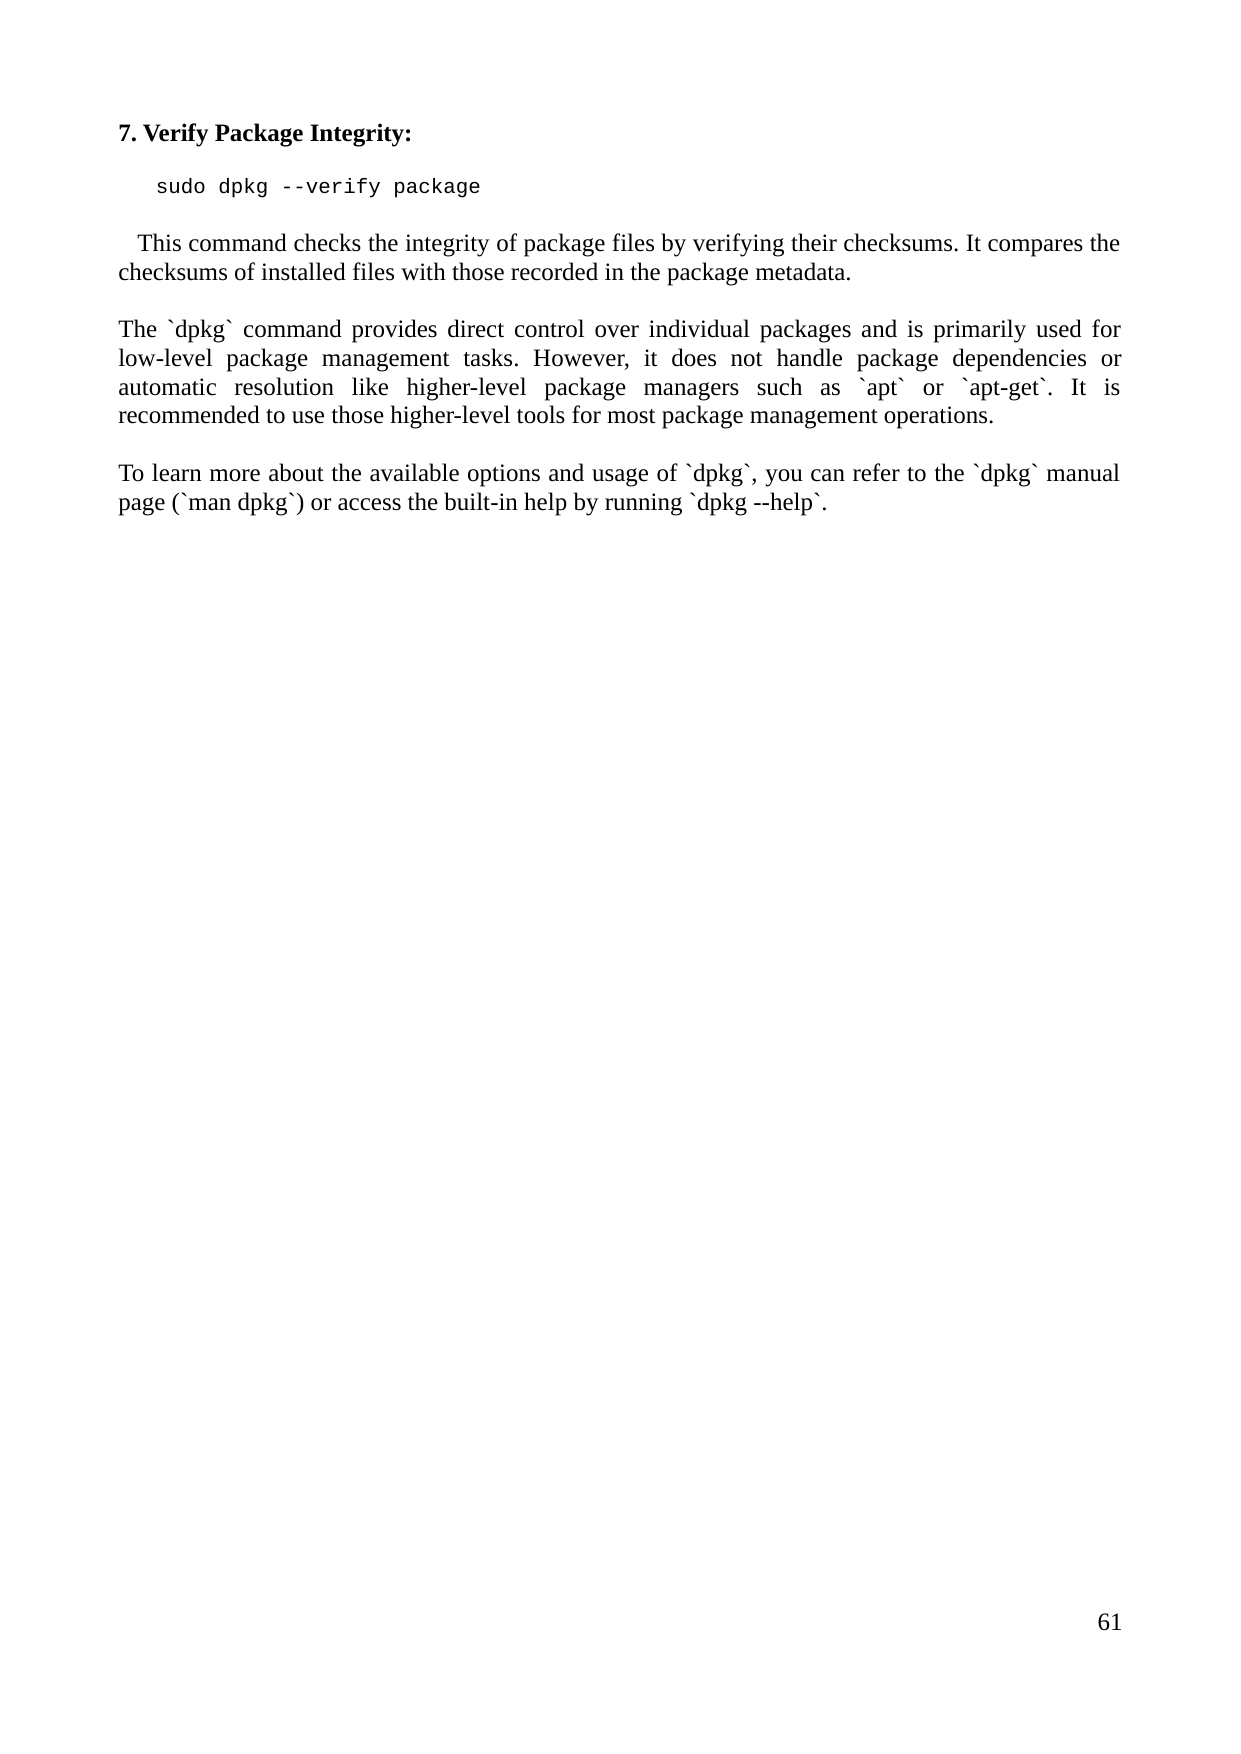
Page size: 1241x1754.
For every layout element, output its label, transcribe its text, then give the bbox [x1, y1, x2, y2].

text sudo dpkg --verify package [118, 176, 1122, 199]
text 7. Verify Package Integrity: [118, 118, 1122, 147]
text This command checks the integrity of package files by verifying their checksums. It compares the checksums of installed files with those recorded in the package metadata. [118, 228, 1122, 286]
text To learn more about the available options and usage of `dpkg`, you can refer to the `dpkg` manual page (`man dpkg`) or access the built-in help by running `dpkg --help`. [118, 458, 1122, 516]
text The `dpkg` command provides direct control over individual packages and is primarily used for low-level package management tasks. However, it does not handle package dependencies or automatic resolution like higher-level package managers such as `apt` or `apt-get`. It is recommended to use those higher-level tools for most package management operations. [118, 314, 1122, 429]
